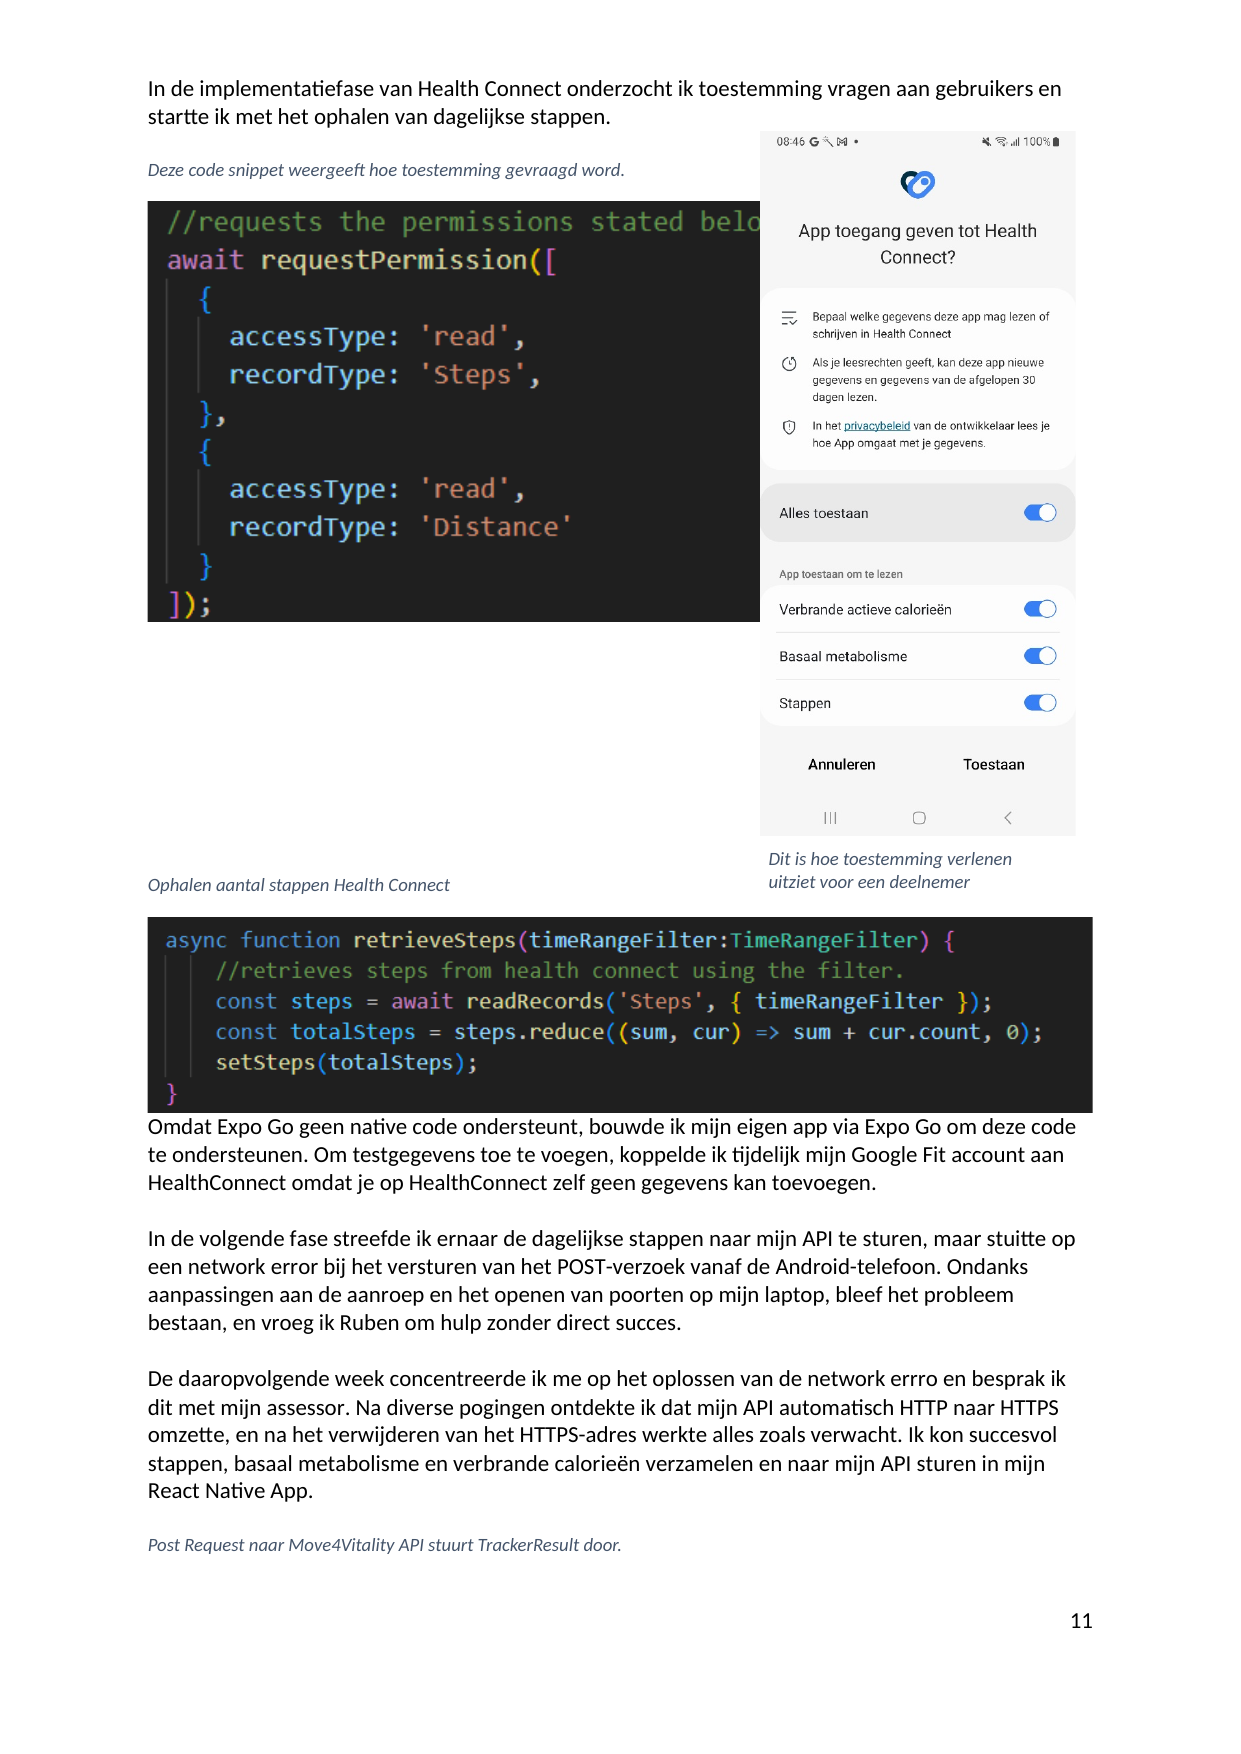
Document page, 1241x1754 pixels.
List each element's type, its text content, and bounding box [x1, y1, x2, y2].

text In de volgende fase streefde ik ernaar de dagelijkse stappen naar mijn API te sturen, maar stuitte op een network error bij het versturen van het POST-verzoek vanaf de Android-telefoon. Ondanks aanpassingen aan de aanroep en het openen van poorten op mijn laptop, bleef het probleem bestaan, en vroeg ik Ruben om hulp zonder direct succes. [148, 1224, 1093, 1337]
text Post Request naar Move4Vitality API stuurt TrackerResult door. [148, 1533, 1093, 1556]
text Ophalen aantal stappen Health Connect [148, 873, 1093, 896]
text Deze code snippet weergeeft hoe toestemming gevraagd word. [148, 158, 760, 181]
text Omdat Expo Go geen native code ondersteunt, bouwde ik mijn eigen app via Expo Go om deze code te ondersteunen. Om testgegevens toe te voegen, koppelde ik tijdelijk mijn Google Fit account aan HealthConnect omdat je op HealthConnect zelf geen gegevens kan toevoegen. [148, 1113, 1093, 1196]
text Dit is hoe toestemming verlenen uitziet voor een deelnemer [768, 847, 1041, 893]
text In de implementatiefase van Health Connect onderzocht ik toestemming vragen aan gebruikers en startte ik met het ophalen van dagelijkse stappen. [148, 74, 1093, 130]
text De daaropvolgende week concentreerde ik me op het oplossen van de network errro en besprak ik dit met mijn assessor. Na diverse pogingen ontdekte ik dat mijn API automatisch HTTP naar HTTPS omzette, en na het verwijderen van het HTTPS-adres werkte alles zoals verwacht. Ik kon succesvol stappen, basaal metabolisme en verbrande calorieën verzamelen en naar mijn API sturen in mijn React Native App. [148, 1364, 1093, 1505]
